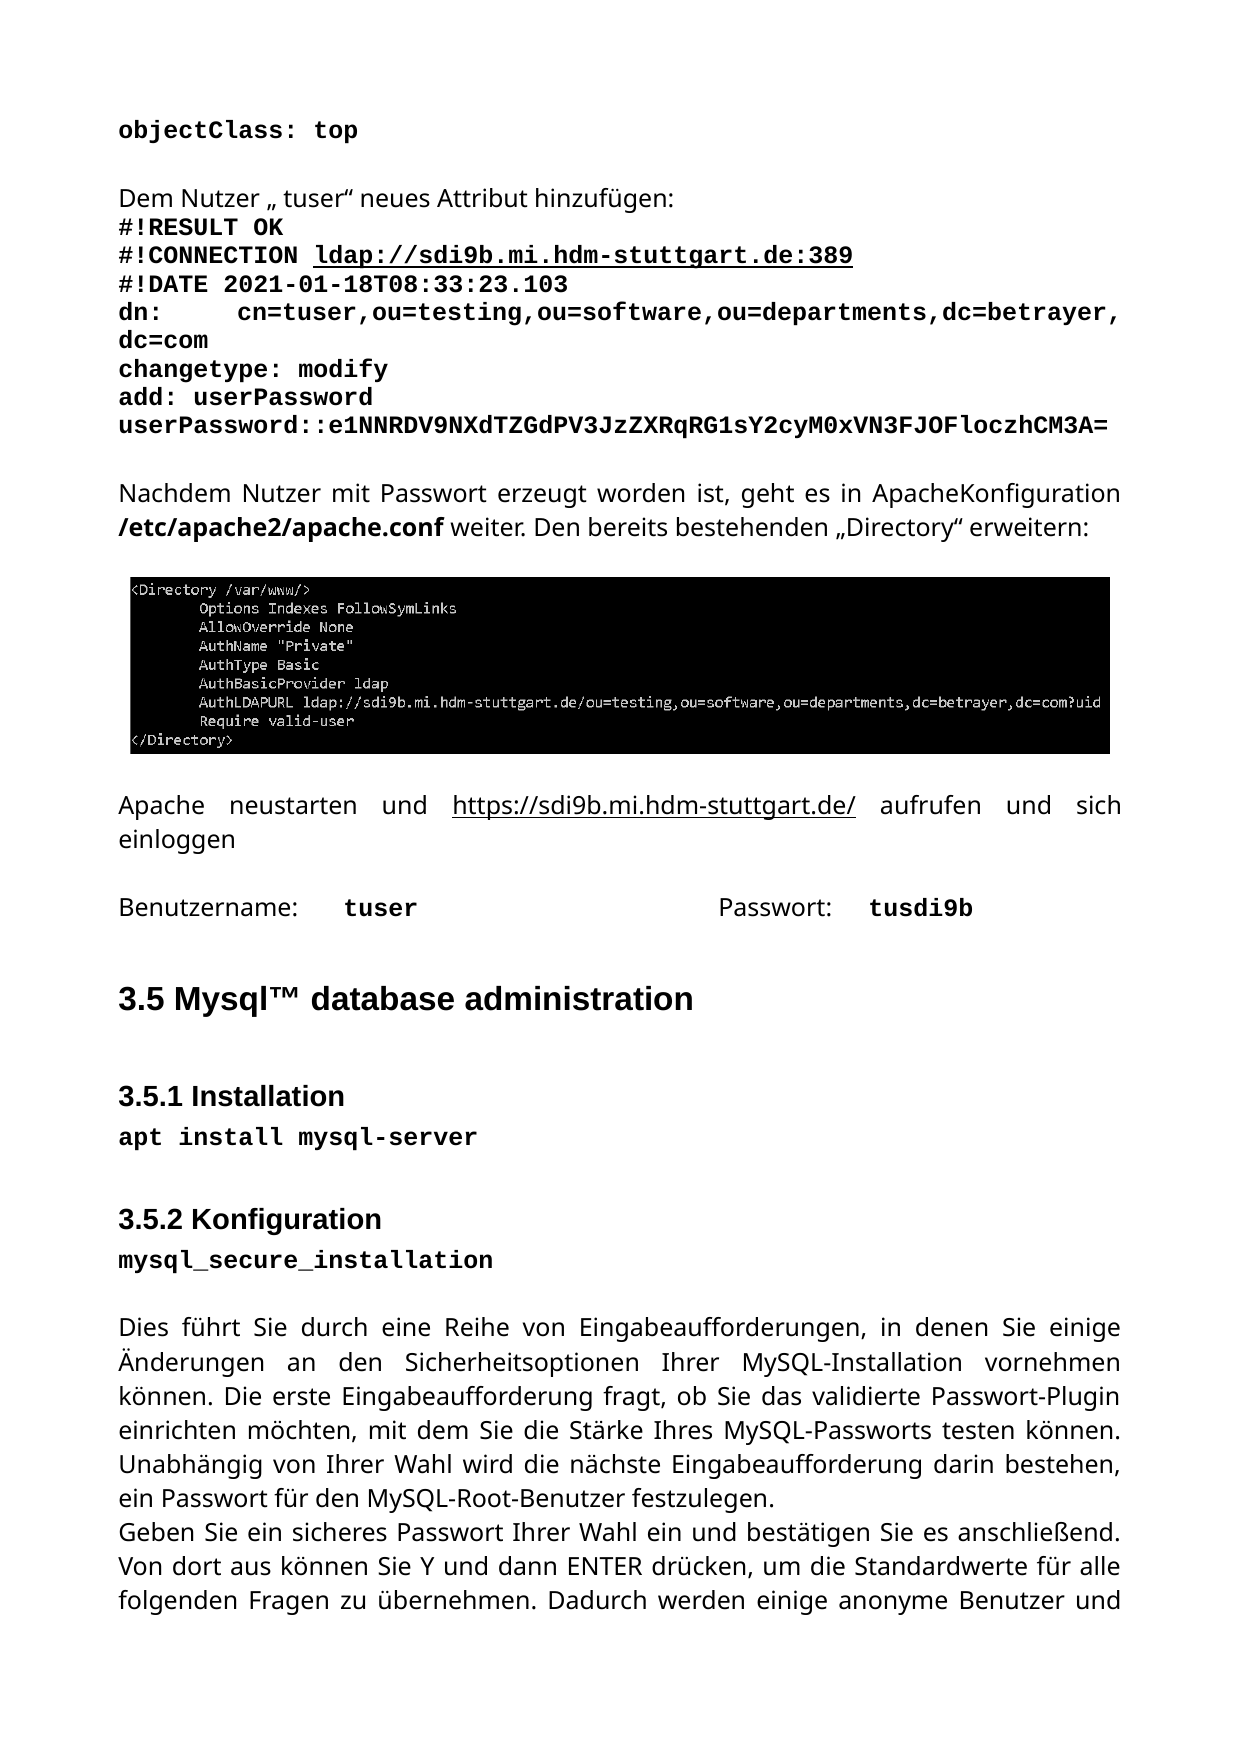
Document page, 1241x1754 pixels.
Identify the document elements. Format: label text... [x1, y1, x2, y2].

text objectClass: top [118, 118, 1122, 146]
text Geben Sie ein sicheres Passwort Ihrer Wahl ein und bestätigen Sie es anschließend. Von dort aus können Sie Y und dann ENTER drücken, um die Standardwerte für alle folgenden Fragen zu übernehmen. Dadurch werden einige anonyme Benutzer und [118, 1514, 1122, 1617]
picture [130, 577, 1110, 754]
text apt install mysql-server [118, 1125, 1122, 1153]
text changetype: modify [118, 356, 1122, 384]
subtitle 3.5.2 Konfiguration [118, 1202, 1122, 1235]
text add: userPassword [118, 384, 1122, 413]
text #!DATE 2021-01-18T08:33:23.103 [118, 271, 1122, 299]
subtitle 3.5.1 Installation [118, 1079, 1122, 1112]
text Nachdem Nutzer mit Passwort erzeugt worden ist, geht es in ApacheKonfiguration /etc/apache2/apache.conf weiter. Den bereits bestehenden „Directory“ erweitern: [118, 475, 1122, 543]
text userPassword::e1NNRDV9NXdTZGdPV3JzZXRqRG1sY2cyM0xVN3FJOFloczhCM3A= [118, 413, 1122, 441]
text Apache neustarten und https://sdi9b.mi.hdm-stuttgart.de/ aufrufen und sich einloggen [118, 788, 1122, 856]
subtitle 3.5 Mysql™ database administration [118, 979, 1122, 1017]
text #!CONNECTION ldap://sdi9b.mi.hdm-stuttgart.de:389 [118, 243, 1122, 271]
text Dies führt Sie durch eine Reihe von Eingabeaufforderungen, in denen Sie einige Änderungen an den Sicherheitsoptionen Ihrer MySQL-Installation vornehmen können. Die erste Eingabeaufforderung fragt, ob Sie das validierte Passwort-Plugin einrichten möchten, mit dem Sie die Stärke Ihres MySQL-Passworts testen können. Unabhängig von Ihrer Wahl wird die nächste Eingabeaufforderung darin bestehen, ein Passwort für den MySQL-Root-Benutzer festzulegen. [118, 1310, 1122, 1514]
text #!RESULT OK [118, 214, 1122, 243]
text mysql_secure_installation [118, 1248, 1122, 1276]
text Dem Nutzer „ tuser“ neues Attribut hinzufügen: [118, 181, 1122, 214]
text dn: cn=tuser,ou=testing,ou=software,ou=departments,dc=betrayer, dc=com [118, 299, 1122, 356]
text Benutzername: tuser Passwort: tusdi9b [118, 890, 1122, 924]
